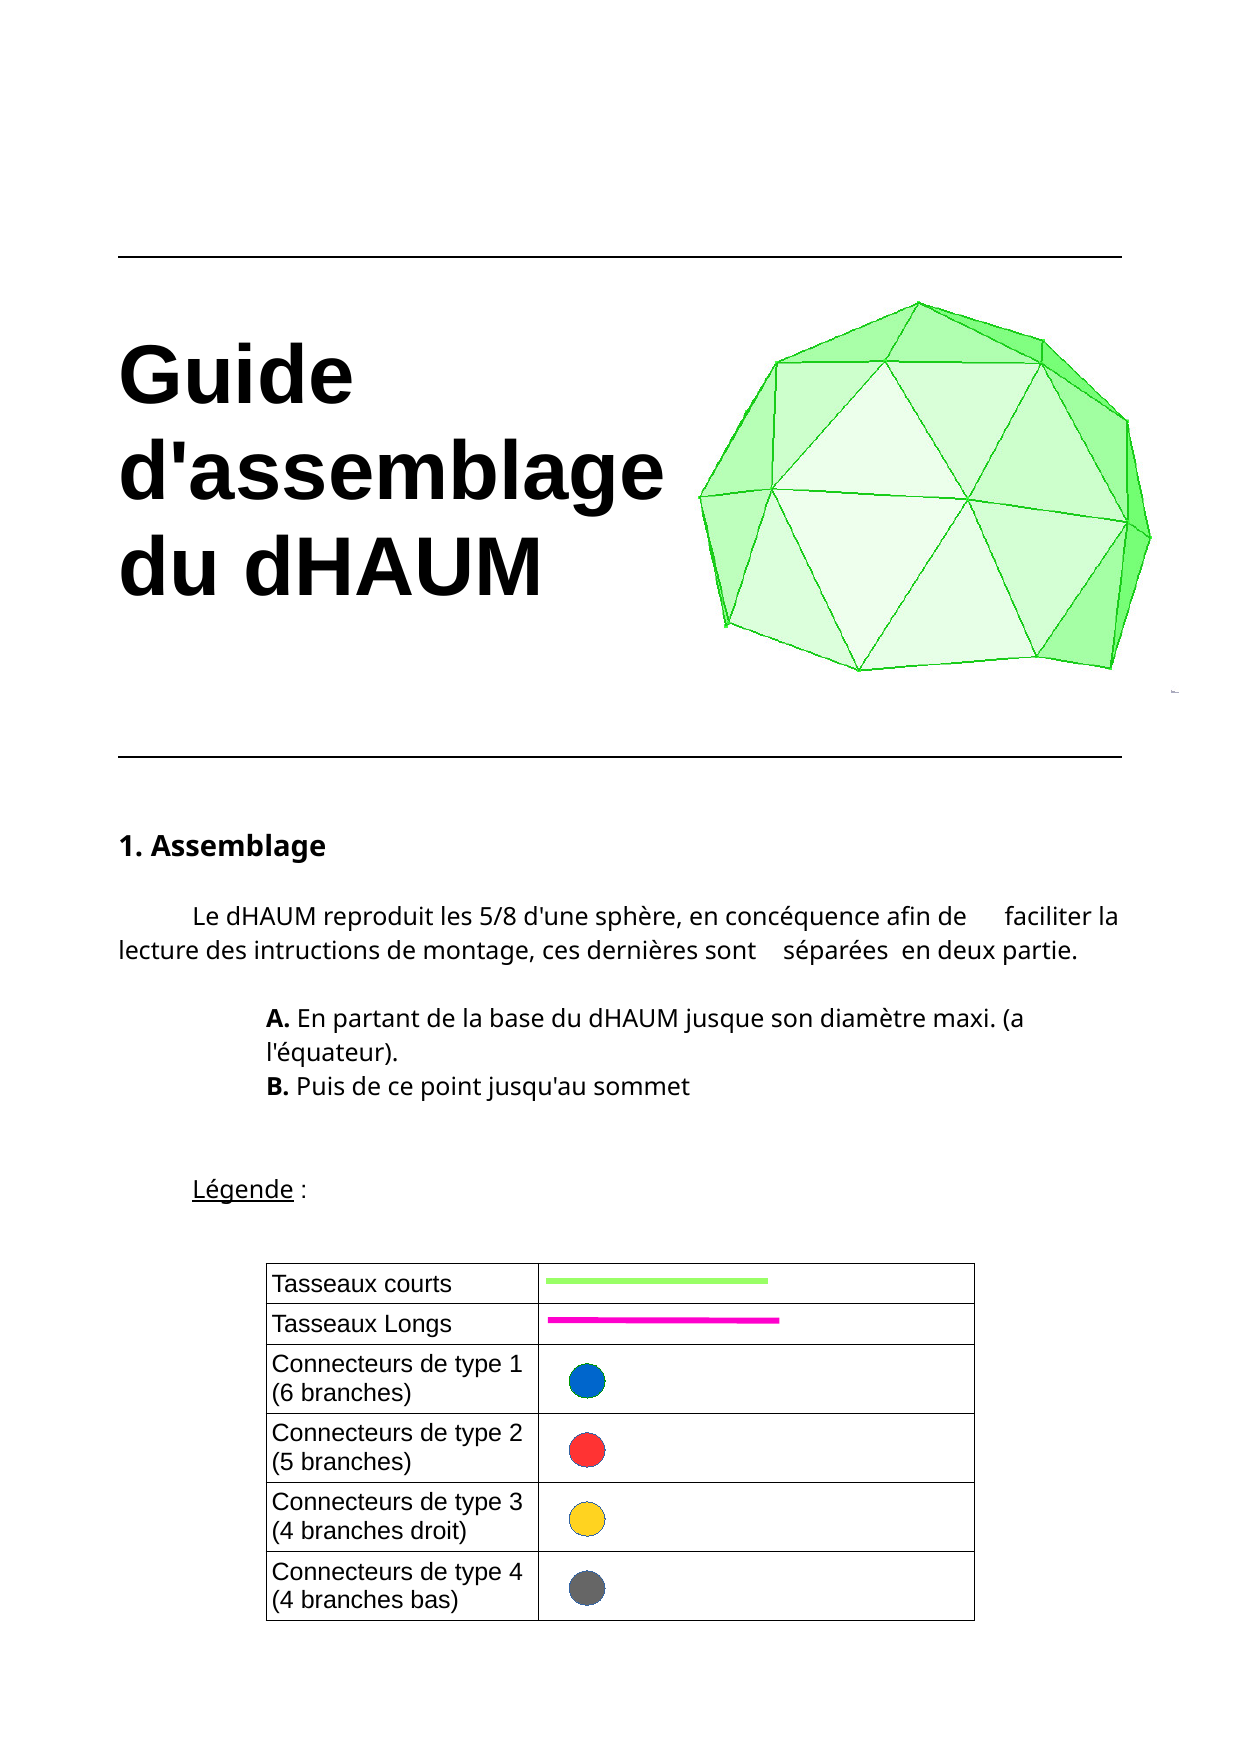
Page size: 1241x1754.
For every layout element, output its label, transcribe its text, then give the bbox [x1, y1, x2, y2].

text Légende : [192, 1171, 1122, 1205]
table_cell [539, 1304, 974, 1343]
table_cell Connecteurs de type 4 (4 branches bas) [267, 1552, 538, 1620]
text B. Puis de ce point jusqu'au sommet [266, 1069, 1122, 1103]
table_cell [539, 1414, 974, 1482]
text Guide d'assemblage [118, 325, 673, 517]
text 1. Assemblage [118, 825, 1122, 865]
table_cell [539, 1345, 974, 1412]
table_header Tasseaux courts [267, 1264, 538, 1303]
table_cell Tasseaux Longs [267, 1304, 538, 1343]
picture [673, 258, 1179, 693]
text du dHAUM [118, 517, 673, 613]
text Le dHAUM reproduit les 5/8 d'une sphère, en concéquence afin de faciliter la lecture des intructions de montage, ces dernières sont séparées en deux partie. [118, 899, 1122, 967]
text A. En partant de la base du dHAUM jusque son diamètre maxi. (a l'équateur). [266, 1001, 1122, 1069]
table_header [539, 1264, 974, 1303]
table_cell Connecteurs de type 3 (4 branches droit) [267, 1483, 538, 1551]
table_cell Connecteurs de type 1 (6 branches) [267, 1345, 538, 1412]
table_cell Connecteurs de type 2 (5 branches) [267, 1414, 538, 1482]
table_cell [539, 1483, 974, 1551]
table_cell [539, 1552, 974, 1620]
